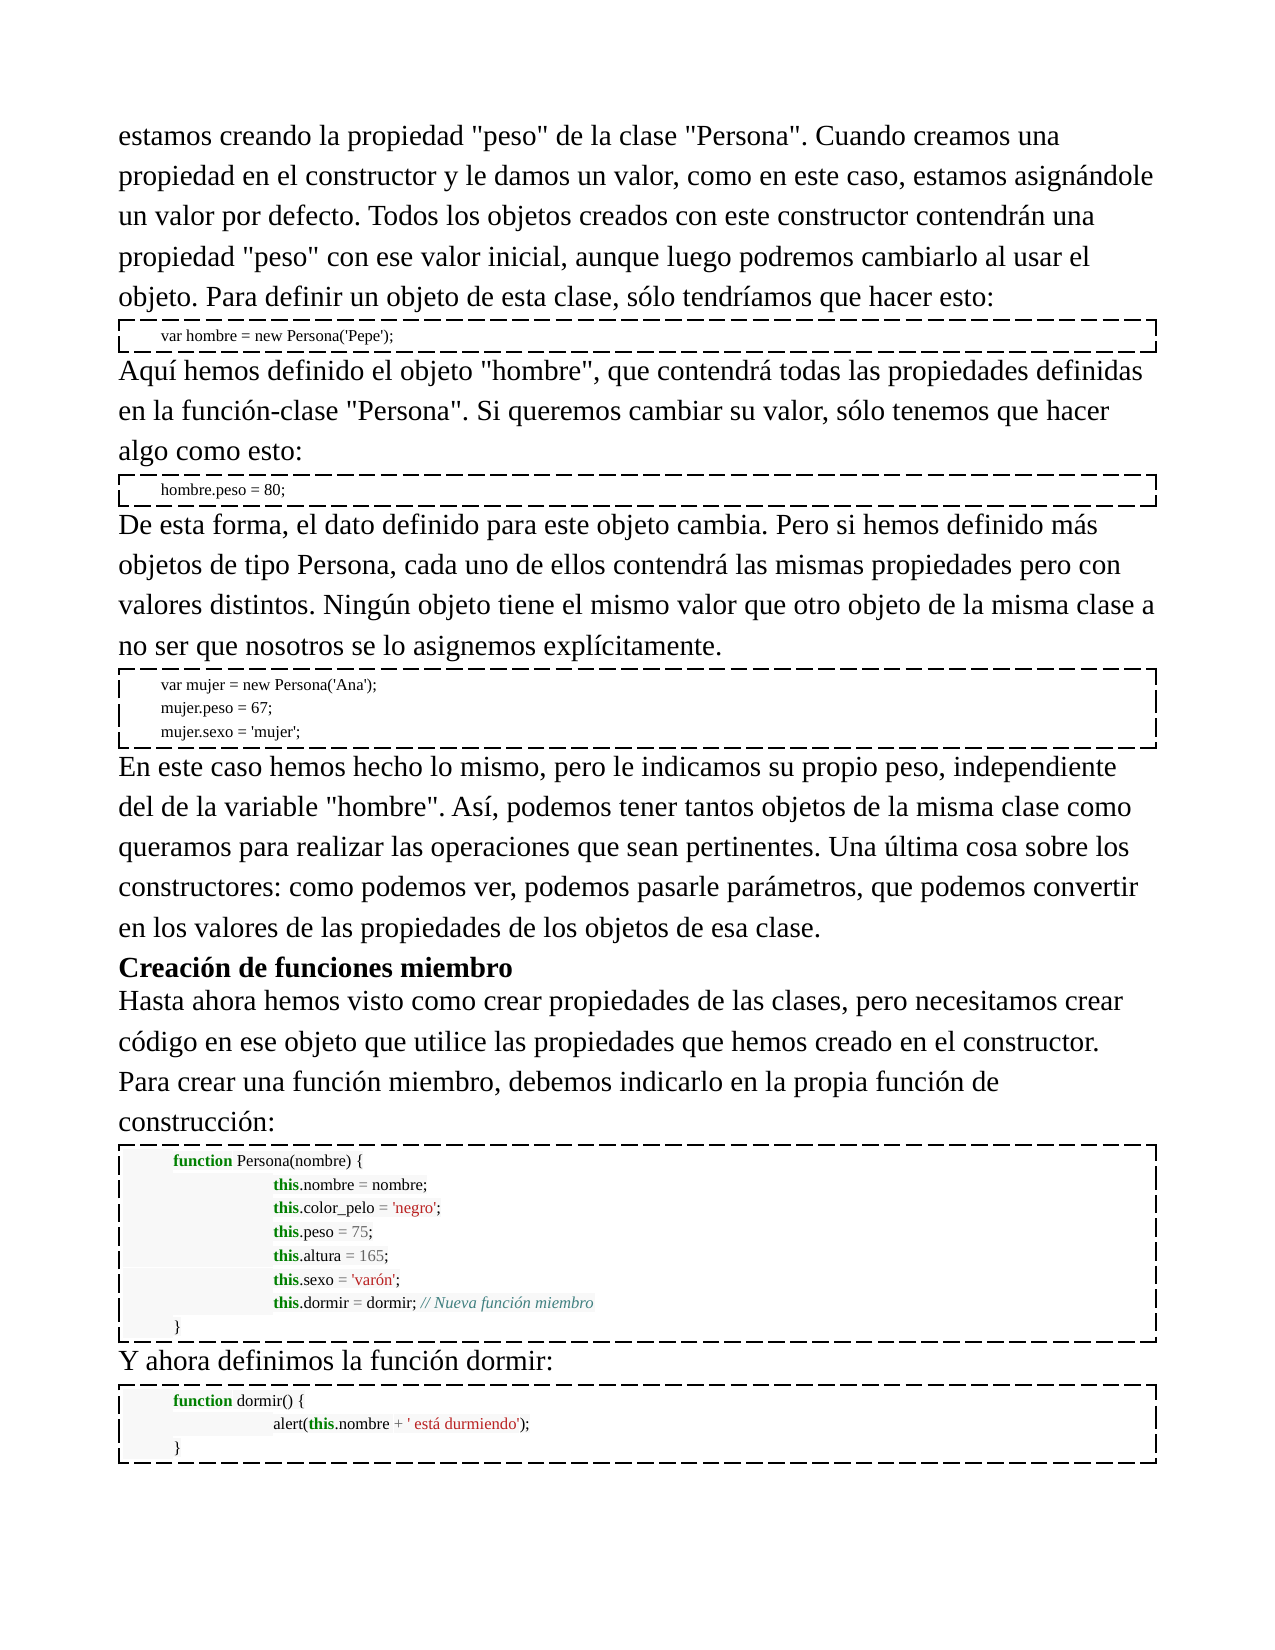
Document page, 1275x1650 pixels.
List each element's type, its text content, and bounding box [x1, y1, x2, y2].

text mujer.peso = 67; [118, 692, 1157, 715]
text this.dormir = dormir; // Nueva función miembro [118, 1286, 1157, 1310]
text function Persona(nombre) { [118, 1144, 1157, 1168]
text En este caso hemos hecho lo mismo, pero le indicamos su propio peso, independiente del de la variable "hombre". Así, podemos tener tantos objetos de la misma clase como queramos para realizar las operaciones que sean pertinentes. Una última cosa sobre los constructores: como podemos ver, podemos pasarle parámetros, que podemos convertir en los valores de las propiedades de los objetos de esa clase. [118, 749, 1157, 943]
text this.nombre = nombre; [118, 1168, 1157, 1192]
text Aquí hemos definido el objeto "hombre", que contendrá todas las propiedades definidas en la función-clase "Persona". Si queremos cambiar su valor, sólo tenemos que hacer algo como esto: [118, 353, 1157, 467]
text } [118, 1310, 1157, 1343]
text function dormir() { [118, 1384, 1157, 1407]
text estamos creando la propiedad "peso" de la clase "Persona". Cuando creamos una propiedad en el constructor y le damos un valor, como en este caso, estamos asignándole un valor por defecto. Todos los objetos creados con este constructor contendrán una propiedad "peso" con ese valor inicial, aunque luego podremos cambiarlo al usar el objeto. Para definir un objeto de esta clase, sólo tendríamos que hacer esto: [118, 118, 1157, 312]
text Hasta ahora hemos visto como crear propiedades de las clases, pero necesitamos crear código en ese objeto que utilice las propiedades que hemos creado en el constructor. Para crear una función miembro, debemos indicarlo en la propia función de construcción: [118, 983, 1157, 1138]
text mujer.sexo = 'mujer'; [118, 715, 1157, 749]
text } [118, 1431, 1157, 1464]
text this.sexo = 'varón'; [118, 1262, 1157, 1286]
text alert(this.nombre + ' está durmiendo'); [118, 1407, 1157, 1431]
text De esta forma, el dato definido para este objeto cambia. Pero si hemos definido más objetos de tipo Persona, cada uno de ellos contendrá las mismas propiedades pero con valores distintos. Ningún objeto tiene el mismo valor que otro objeto de la misma clase a no ser que nosotros se lo asignemos explícitamente. [118, 507, 1157, 661]
text var mujer = new Persona('Ana'); [118, 668, 1157, 692]
text this.peso = 75; [118, 1215, 1157, 1239]
text this.color_pelo = 'negro'; [118, 1192, 1157, 1215]
text Y ahora definimos la función dormir: [118, 1343, 1157, 1377]
text var hombre = new Persona('Pepe'); [118, 319, 1157, 353]
text hombre.peso = 80; [118, 473, 1157, 507]
text this.altura = 165; [118, 1239, 1157, 1262]
subtitle Creación de funciones miembro [118, 950, 1157, 983]
